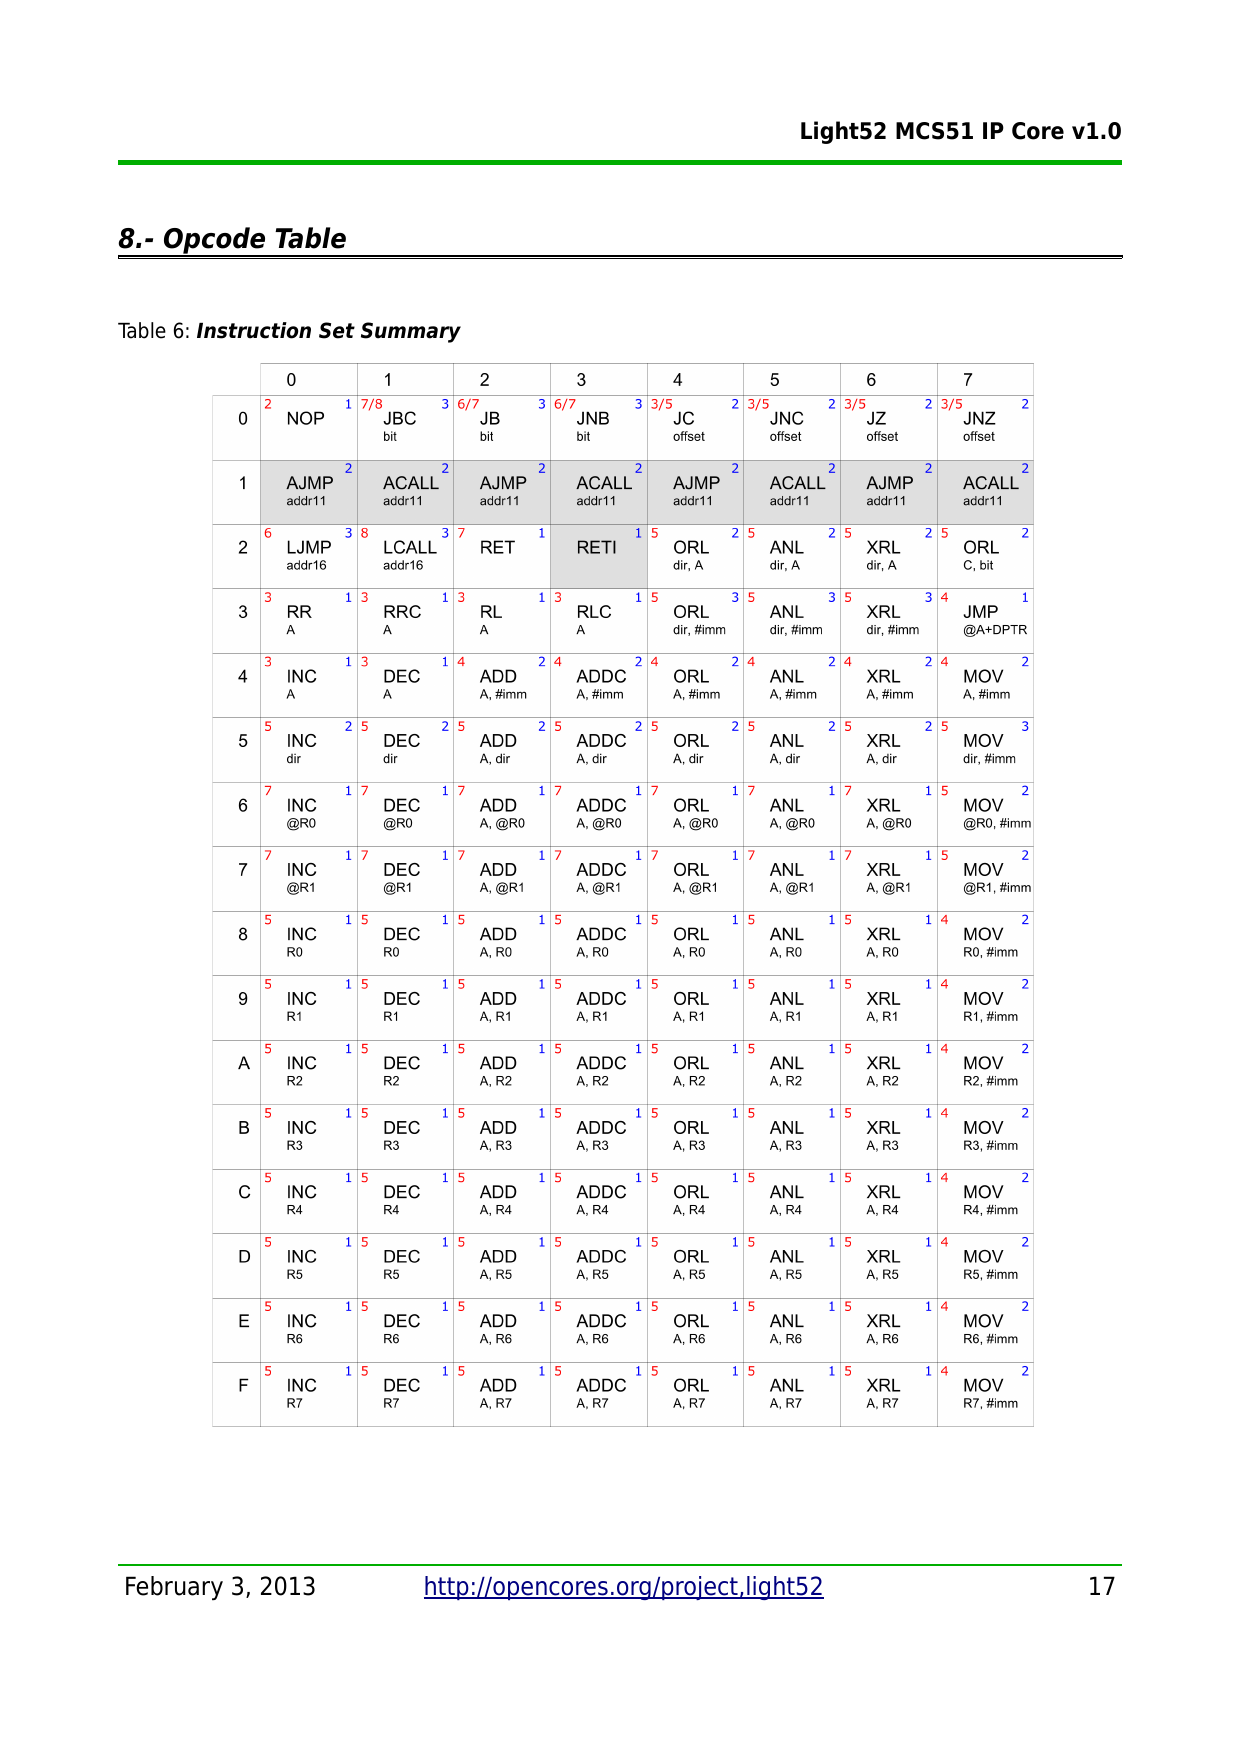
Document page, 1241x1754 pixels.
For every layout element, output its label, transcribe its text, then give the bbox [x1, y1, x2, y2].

table_header [118, 1463, 1122, 1504]
picture [212, 363, 1034, 1427]
text Table 6: Instruction Set Summary [118, 319, 1122, 344]
subtitle 8.- Opcode Table [118, 223, 1122, 254]
